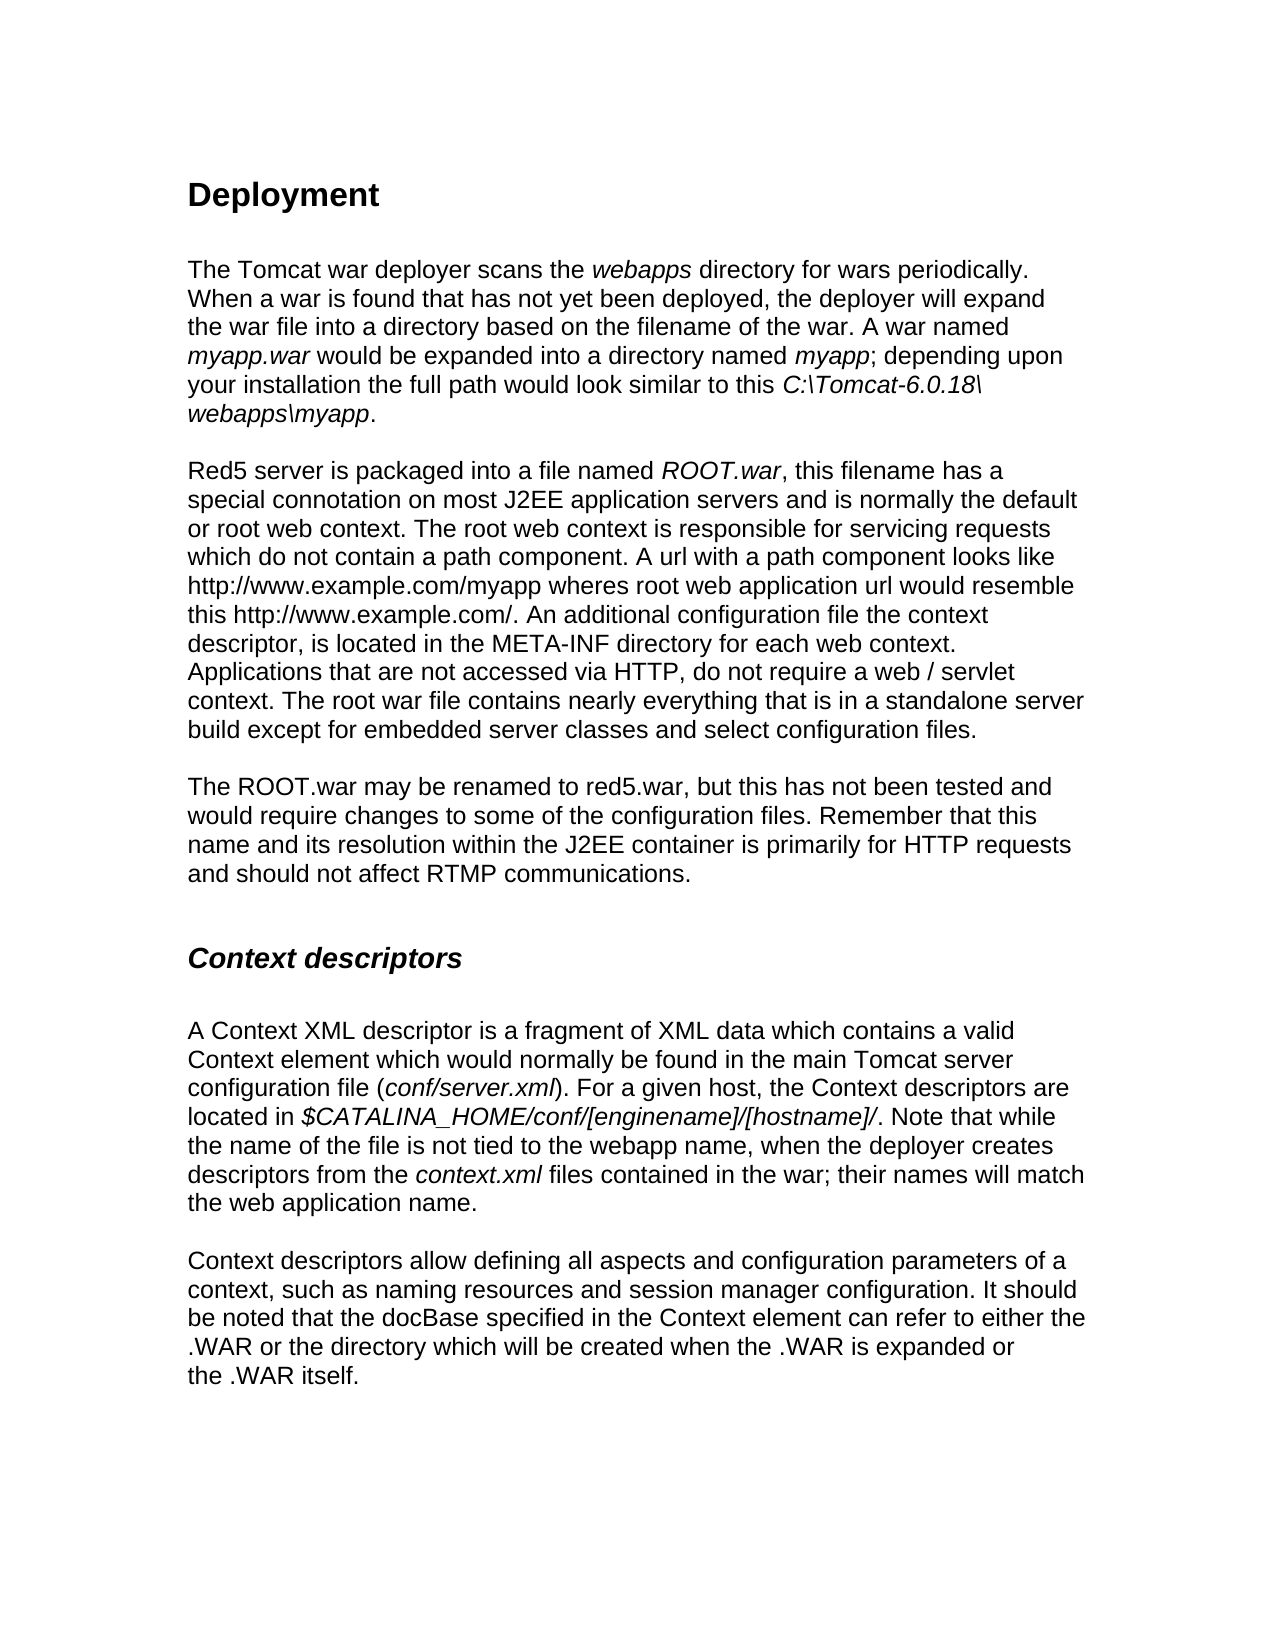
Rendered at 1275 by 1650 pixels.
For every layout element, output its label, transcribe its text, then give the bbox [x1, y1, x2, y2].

text The ROOT.war may be renamed to red5.war, but this has not been tested and would require changes to some of the configuration files. Remember that this name and its resolution within the J2EE container is primarily for HTTP requests and should not affect RTMP communications. [187, 772, 1087, 887]
text Context descriptors allow defining all aspects and configuration parameters of a context, such as naming resources and session manager configuration. It should be noted that the docBase specified in the Context element can refer to either the .WAR or the directory which will be created when the .WAR is expanded or the .WAR itself. [187, 1246, 1087, 1390]
subtitle Deployment [187, 175, 1087, 214]
text The Tomcat war deployer scans the webapps directory for wars periodically. When a war is found that has not yet been deployed, the deployer will expand the war file into a directory based on the filename of the war. A war named myapp.war would be expanded into a directory named myapp; depending upon your installation the full path would look similar to this C:\Tomcat-6.0.18\webapps\myapp. [187, 255, 1087, 427]
text A Context XML descriptor is a fragment of XML data which contains a valid Context element which would normally be found in the main Tomcat server configuration file (conf/server.xml). For a given host, the Context descriptors are located in $CATALINA_HOME/conf/[enginename]/[hostname]/. Note that while the name of the file is not tied to the webapp name, when the deployer creates descriptors from the context.xml files contained in the war; their names will match the web application name. [187, 1016, 1087, 1217]
text Red5 server is packaged into a file named ROOT.war, this filename has a special connotation on most J2EE application servers and is normally the default or root web context. The root web context is responsible for servicing requests which do not contain a path component. A url with a path component looks like http://www.example.com/myapp wheres root web application url would resemble this http://www.example.com/. An additional configuration file the context descriptor, is located in the META-INF directory for each web context. Applications that are not accessed via HTTP, do not require a web / servlet context. The root war file contains nearly everything that is in a standalone server build except for embedded server classes and select configuration files. [187, 456, 1087, 744]
subtitle Context descriptors [187, 941, 1087, 975]
